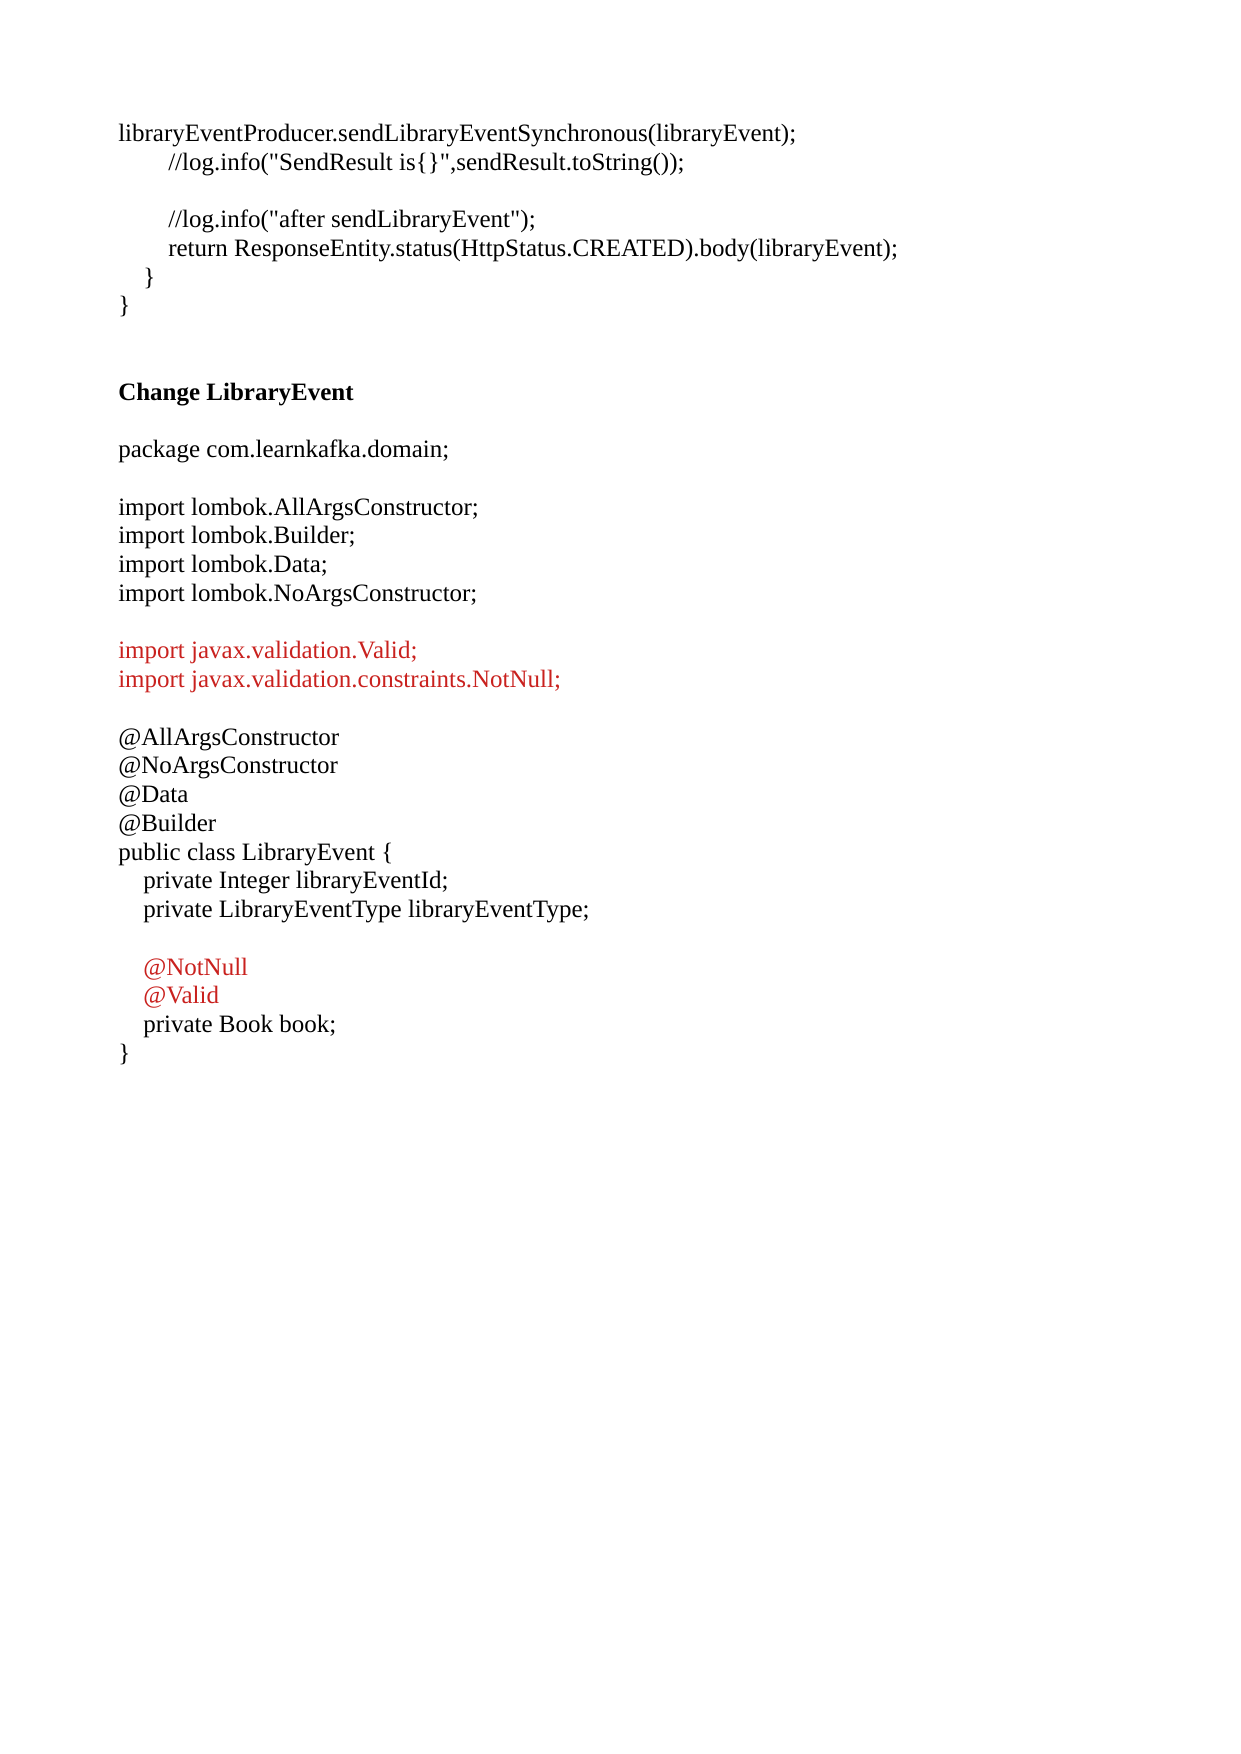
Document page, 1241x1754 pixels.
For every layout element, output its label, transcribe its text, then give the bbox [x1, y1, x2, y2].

text package com.learnkafka.domain; import lombok.AllArgsConstructor; import lombok.Builder; import lombok.Data; import lombok.NoArgsConstructor; import javax.validation.Valid; import javax.validation.constraints.NotNull; @AllArgsConstructor @NoArgsConstructor @Data @Builder public class LibraryEvent { private Integer libraryEventId; private LibraryEventType libraryEventType; @NotNull @Valid private Book book; } [118, 434, 1122, 1096]
text libraryEventProducer.sendLibraryEventSynchronous(libraryEvent); //log.info("SendResult is{}",sendResult.toString()); //log.info("after sendLibraryEvent"); return ResponseEntity.status(HttpStatus.CREATED).body(libraryEvent); } } [118, 118, 1122, 348]
text Change LibraryEvent [118, 377, 1122, 406]
